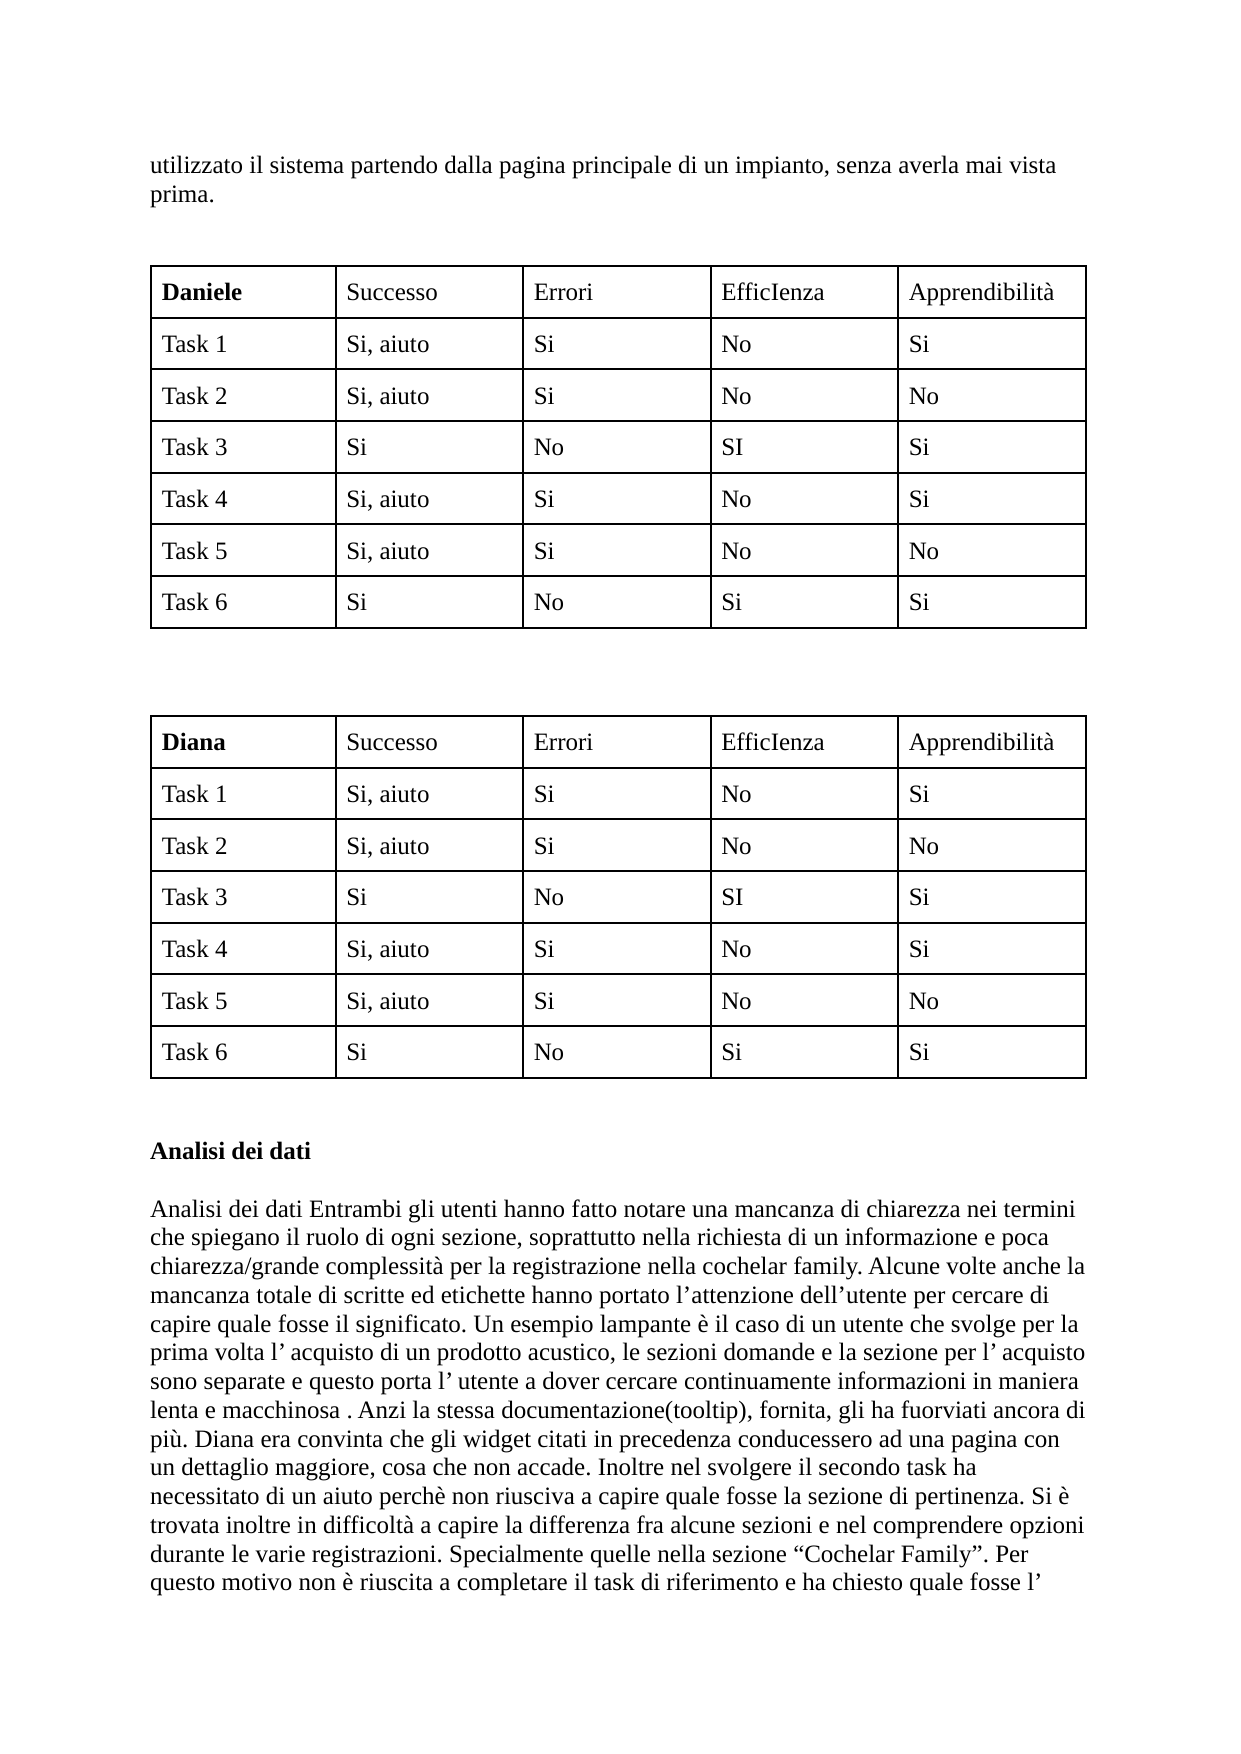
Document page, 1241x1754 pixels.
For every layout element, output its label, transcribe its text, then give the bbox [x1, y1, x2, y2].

table_cell Si [524, 319, 710, 368]
table_cell Si [524, 769, 710, 818]
table_cell Task 6 [152, 1027, 335, 1077]
table_cell Si [524, 474, 710, 523]
table_cell Si [337, 422, 522, 472]
table_cell No [899, 975, 1085, 1025]
table_cell Si [712, 1027, 897, 1077]
table_header Diana [152, 717, 335, 767]
table_header Errori [524, 717, 710, 767]
table_cell Si [899, 1027, 1085, 1077]
table_cell No [524, 422, 710, 472]
text utilizzato il sistema partendo dalla pagina principale di un impianto, senza averla mai vista prima. [150, 150, 1090, 207]
table_cell Si, aiuto [337, 474, 522, 523]
table_cell Task 3 [152, 872, 335, 922]
table_cell Si [899, 924, 1085, 973]
table_cell Si, aiuto [337, 769, 522, 818]
table_cell No [899, 525, 1085, 575]
table_header EfficIenza [712, 267, 897, 317]
table_cell No [712, 769, 897, 818]
table_cell Si, aiuto [337, 370, 522, 420]
table_cell Si [524, 370, 710, 420]
table_cell Si [899, 319, 1085, 368]
table_cell No [899, 820, 1085, 870]
table_cell Si [337, 1027, 522, 1077]
table_cell Si [712, 577, 897, 627]
table_cell Si [899, 577, 1085, 627]
table_cell SI [712, 422, 897, 472]
table_cell No [899, 370, 1085, 420]
table_cell Task 3 [152, 422, 335, 472]
table_cell Task 5 [152, 525, 335, 575]
table_cell Si [524, 975, 710, 1025]
table_cell Task 5 [152, 975, 335, 1025]
table_cell Si, aiuto [337, 975, 522, 1025]
table_cell No [524, 1027, 710, 1077]
table_header Daniele [152, 267, 335, 317]
table_cell Task 1 [152, 319, 335, 368]
table_cell Si, aiuto [337, 319, 522, 368]
table_cell Si, aiuto [337, 820, 522, 870]
table_cell Si [899, 474, 1085, 523]
table_cell Si [524, 924, 710, 973]
table_cell Task 4 [152, 924, 335, 973]
table_header Apprendibilità [899, 267, 1085, 317]
table_cell Si [899, 422, 1085, 472]
table_cell Task 4 [152, 474, 335, 523]
table_cell Si [899, 769, 1085, 818]
table_cell No [712, 319, 897, 368]
table_cell Task 2 [152, 370, 335, 420]
table_cell Si [524, 820, 710, 870]
table_cell Si [337, 577, 522, 627]
table_cell No [524, 872, 710, 922]
table_cell No [712, 924, 897, 973]
table_cell SI [712, 872, 897, 922]
table_header Successo [337, 717, 522, 767]
table_cell Si [899, 872, 1085, 922]
table_cell Task 1 [152, 769, 335, 818]
table_cell Si, aiuto [337, 924, 522, 973]
table_cell No [712, 370, 897, 420]
text Analisi dei dati [150, 1136, 1090, 1165]
table_header EfficIenza [712, 717, 897, 767]
table_cell Task 6 [152, 577, 335, 627]
table_cell No [712, 525, 897, 575]
table_cell No [712, 820, 897, 870]
text Analisi dei dati Entrambi gli utenti hanno fatto notare una mancanza di chiarezza nei termini che spiegano il ruolo di ogni sezione, soprattutto nella richiesta di un informazione e poca chiarezza/grande complessità per la registrazione nella cochelar family. Alcune volte anche la mancanza totale di scritte ed etichette hanno portato l’attenzione dell’utente per cercare di capire quale fosse il significato. Un esempio lampante è il caso di un utente che svolge per la prima volta l’ acquisto di un prodotto acustico, le sezioni domande e la sezione per l’ acquisto sono separate e questo porta l’ utente a dover cercare continuamente informazioni in maniera lenta e macchinosa . Anzi la stessa documentazione(tooltip), fornita, gli ha fuorviati ancora di più. Diana era convinta che gli widget citati in precedenza conducessero ad una pagina con un dettaglio maggiore, cosa che non accade. Inoltre nel svolgere il secondo task ha necessitato di un aiuto perchè non riusciva a capire quale fosse la sezione di pertinenza. Si è trovata inoltre in difficoltà a capire la differenza fra alcune sezioni e nel comprendere opzioni durante le varie registrazioni. Specialmente quelle nella sezione “Cochelar Family”. Per questo motivo non è riuscita a completare il task di riferimento e ha chiesto quale fosse l’ [150, 1194, 1090, 1596]
table_cell No [524, 577, 710, 627]
table_cell No [712, 474, 897, 523]
table_header Successo [337, 267, 522, 317]
table_header Errori [524, 267, 710, 317]
table_cell Si, aiuto [337, 525, 522, 575]
table_cell Task 2 [152, 820, 335, 870]
table_cell No [712, 975, 897, 1025]
table_cell Si [524, 525, 710, 575]
table_cell Si [337, 872, 522, 922]
table_header Apprendibilità [899, 717, 1085, 767]
